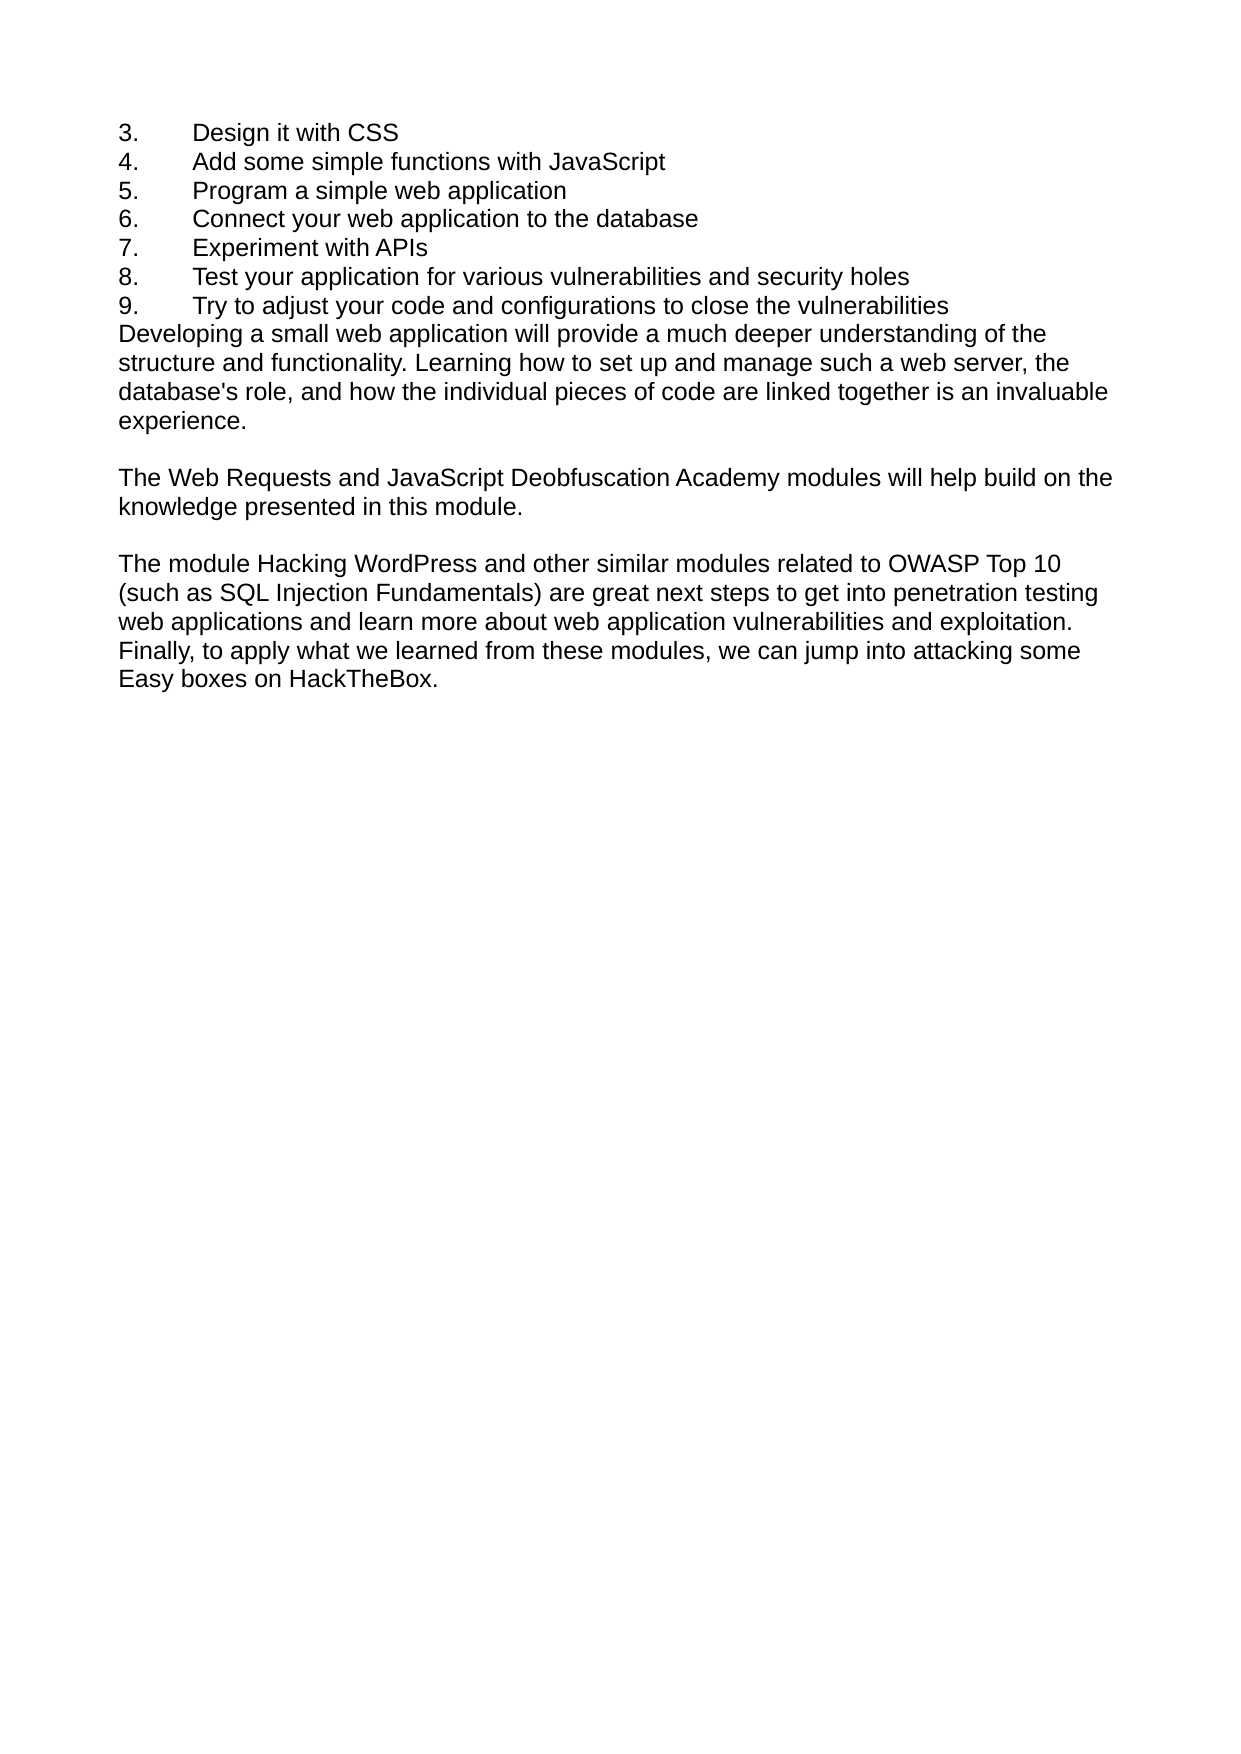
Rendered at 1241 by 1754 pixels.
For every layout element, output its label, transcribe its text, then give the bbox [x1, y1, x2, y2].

text Developing a small web application will provide a much deeper understanding of the structure and functionality. Learning how to set up and manage such a web server, the database's role, and how the individual pieces of code are linked together is an invaluable experience. [118, 319, 1122, 434]
text The Web Requests and JavaScript Deobfuscation Academy modules will help build on the knowledge presented in this module. [118, 463, 1122, 521]
text 8. Test your application for various vulnerabilities and security holes [118, 262, 1122, 291]
text 3. Design it with CSS [118, 118, 1122, 147]
text 9. Try to adjust your code and configurations to close the vulnerabilities [118, 291, 1122, 319]
text 5. Program a simple web application [118, 176, 1122, 204]
text 6. Connect your web application to the database [118, 204, 1122, 233]
text 4. Add some simple functions with JavaScript [118, 147, 1122, 176]
text 7. Experiment with APIs [118, 233, 1122, 262]
text The module Hacking WordPress and other similar modules related to OWASP Top 10 (such as SQL Injection Fundamentals) are great next steps to get into penetration testing web applications and learn more about web application vulnerabilities and exploitation. Finally, to apply what we learned from these modules, we can jump into attacking some Easy boxes on HackTheBox. [118, 549, 1122, 693]
